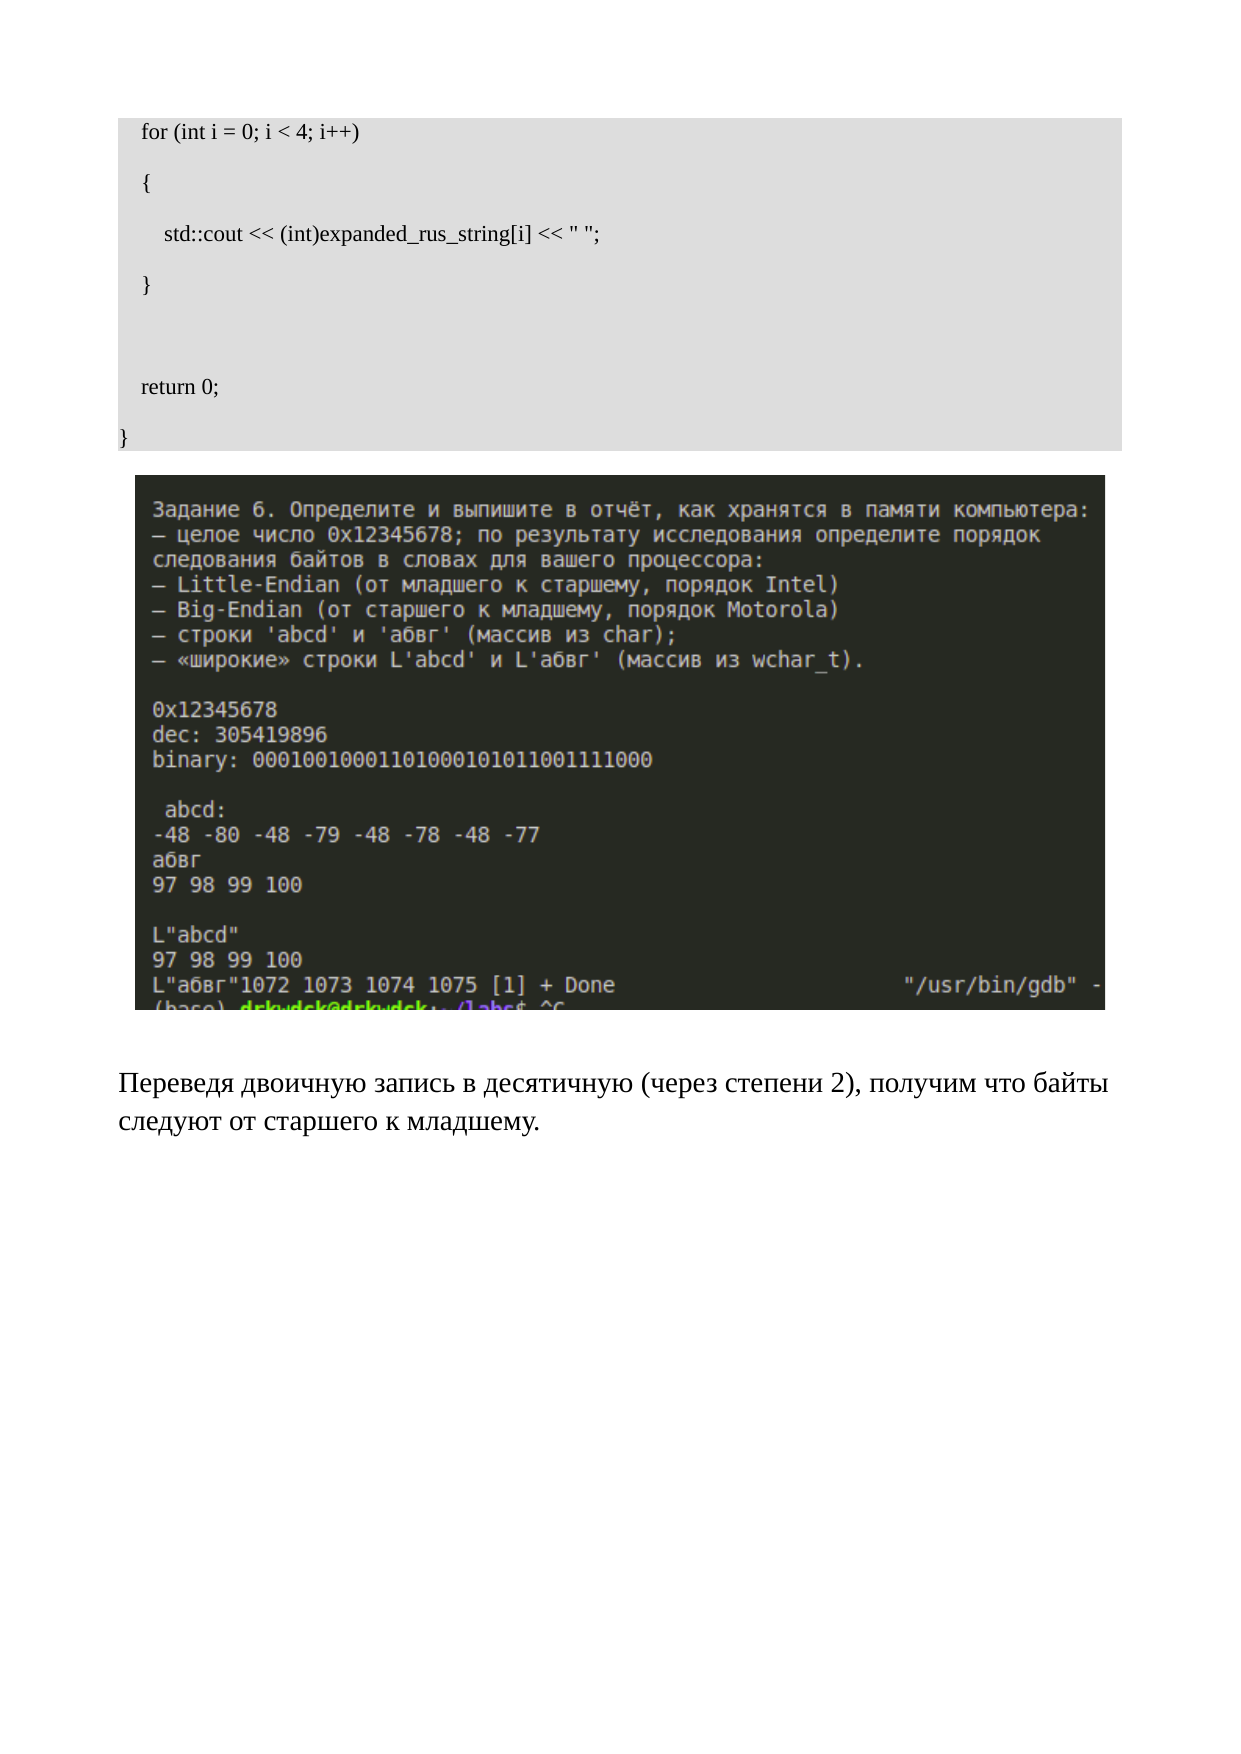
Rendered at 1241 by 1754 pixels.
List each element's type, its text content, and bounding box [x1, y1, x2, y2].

text { [118, 169, 1122, 196]
text } [118, 424, 1122, 451]
text } [118, 271, 1122, 298]
text for (int i = 0; i < 4; i++) [118, 118, 1122, 144]
text return 0; [118, 373, 1122, 400]
text Переведя двоичную запись в десятичную (через степени 2), получим что байты следуют от старшего к младшему. [118, 1065, 1122, 1137]
text std::cout << (int)expanded_rus_string[i] << " "; [118, 220, 1122, 247]
picture [135, 475, 1106, 1010]
